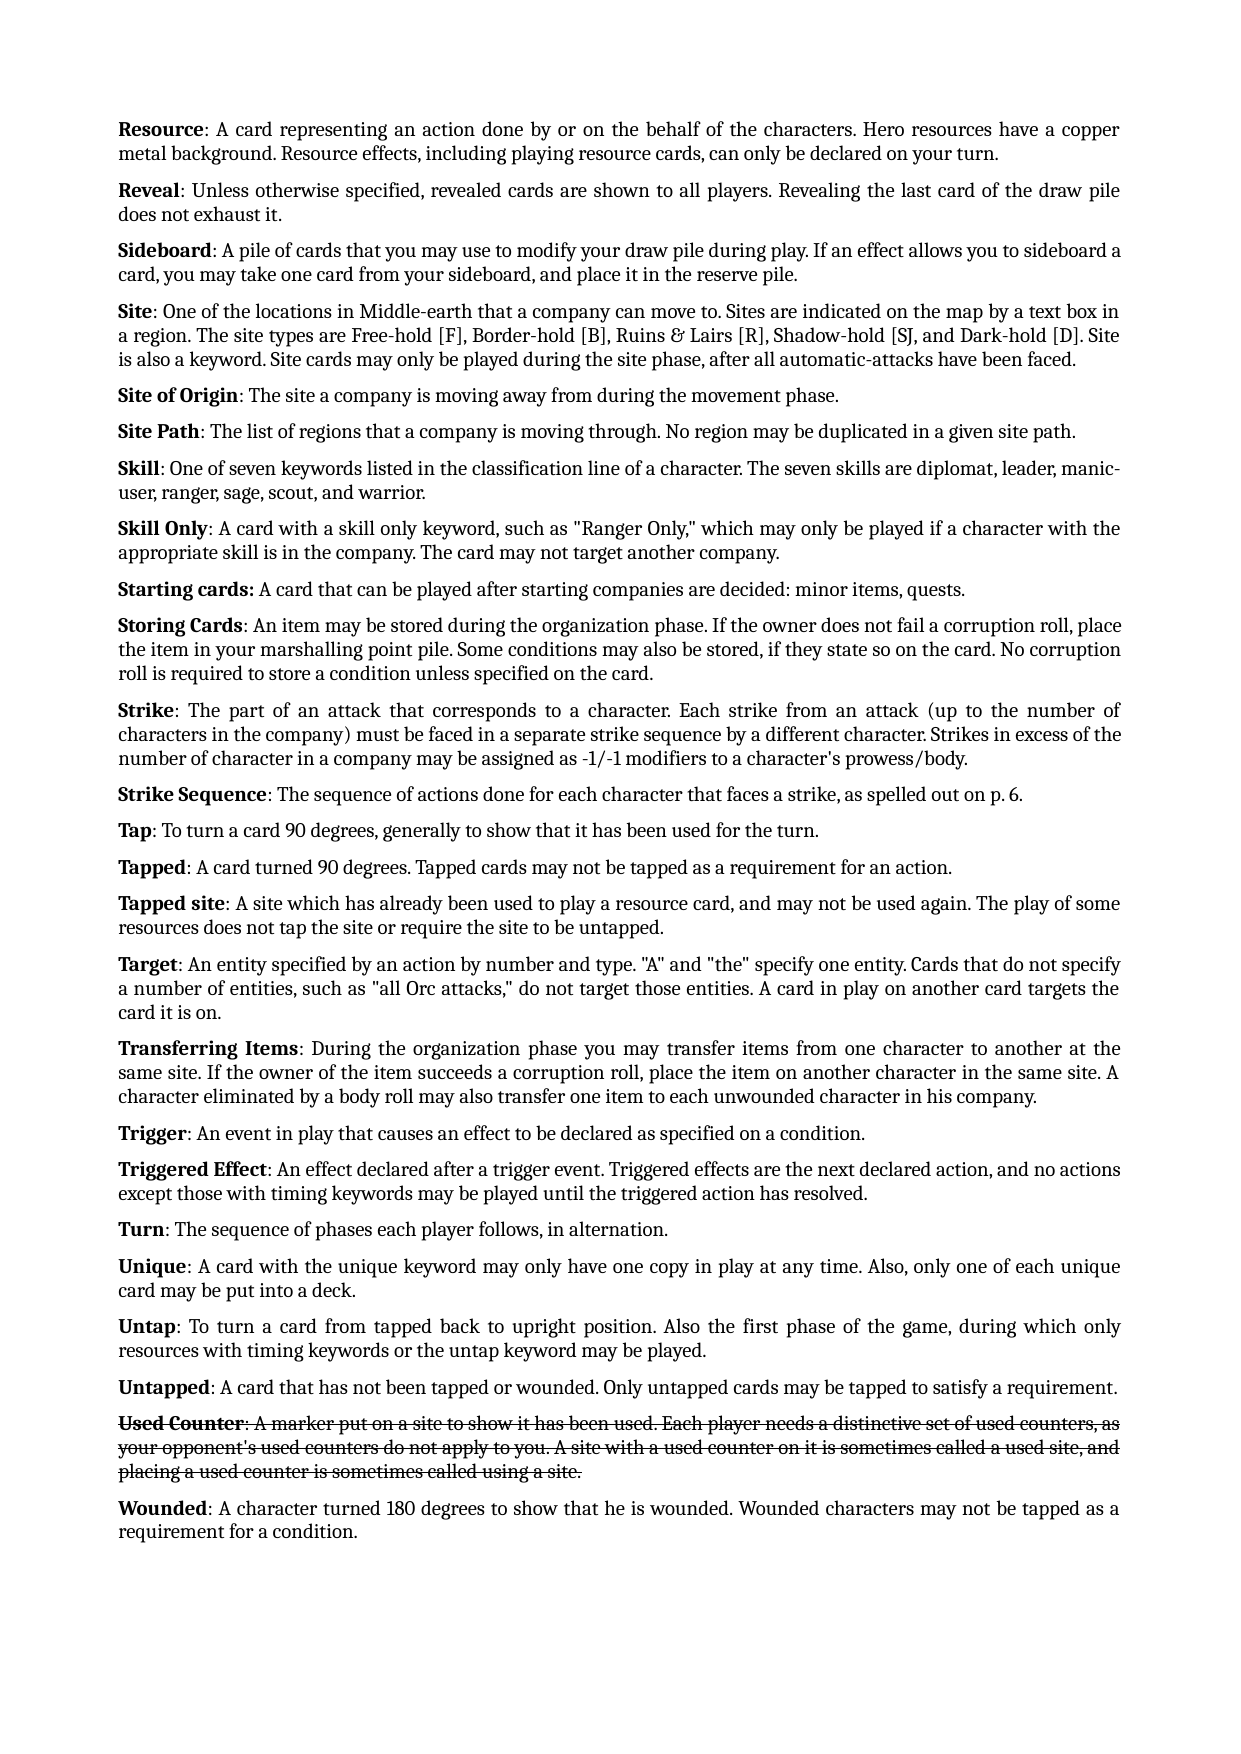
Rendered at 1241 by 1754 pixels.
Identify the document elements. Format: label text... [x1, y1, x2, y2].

text Starting cards: A card that can be played after starting companies are decided: minor items, quests. [118, 577, 1122, 601]
text Transferring Items: During the organization phase you may transfer items from one character to another at the same site. If the owner of the item succeeds a corruption roll, place the item on another character in the same site. A character eliminated by a body roll may also transfer one item to each unwounded character in his company. [118, 1037, 1122, 1109]
text Triggered Effect: An effect declared after a trigger event. Triggered effects are the next declared action, and no actions except those with timing keywords may be played until the triggered action has resolved. [118, 1158, 1122, 1206]
text Turn: The sequence of phases each player follows, in alternation. [118, 1218, 1122, 1242]
text Target: An entity specified by an action by number and type. "A" and "the" specify one entity. Cards that do not specify a number of entities, such as "all Orc attacks," do not target those entities. A card in play on another card targets the card it is on. [118, 952, 1122, 1024]
text Untap: To turn a card from tapped back to upright position. Also the first phase of the game, during which only resources with timing keywords or the untap keyword may be played. [118, 1315, 1122, 1363]
text Site: One of the locations in Middle-earth that a company can move to. Sites are indicated on the map by a text box in a region. The site types are Free-hold [F], Border-hold [B], Ruins & Lairs [R], Shadow-hold [SJ, and Dark-hold [D]. Site is also a keyword. Site cards may only be played during the site phase, after all automatic-attacks have been faced. [118, 299, 1122, 371]
text Strike: The part of an attack that corresponds to a character. Each strike from an attack (up to the number of characters in the company) must be faced in a separate strike sequence by a different character. Strikes in excess of the number of character in a company may be assigned as -1/-1 modifiers to a character's prowess/body. [118, 698, 1122, 770]
text Tapped site: A site which has already been used to play a resource card, and may not be used again. The play of some resources does not tap the site or require the site to be untapped. [118, 892, 1122, 940]
text Tap: To turn a card 90 degrees, generally to show that it has been used for the turn. [118, 819, 1122, 843]
text Skill: One of seven keywords listed in the classification line of a character. The seven skills are diplomat, leader, manic-user, ranger, sage, scout, and warrior. [118, 457, 1122, 504]
text Wounded: A character turned 180 degrees to show that he is wounded. Wounded characters may not be tapped as a requirement for a condition. [118, 1496, 1122, 1544]
text Site of Origin: The site a company is moving away from during the movement phase. [118, 384, 1122, 408]
text Storing Cards: An item may be stored during the organization phase. If the owner does not fail a corruption roll, place the item in your marshalling point pile. Some conditions may also be stored, if they state so on the card. No corruption roll is required to store a condition unless specified on the card. [118, 614, 1122, 686]
text Sideboard: A pile of cards that you may use to modify your draw pile during play. If an effect allows you to sideboard a card, you may take one card from your sideboard, and place it in the reserve pile. [118, 239, 1122, 287]
text Strike Sequence: The sequence of actions done for each character that faces a strike, as spelled out on p. 6. [118, 783, 1122, 807]
text Untapped: A card that has not been tapped or wounded. Only untapped cards may be tapped to satisfy a requirement. [118, 1375, 1122, 1399]
text Site Path: The list of regions that a company is moving through. No region may be duplicated in a given site path. [118, 420, 1122, 444]
text Used Counter: A marker put on a site to show it has been used. Each player needs a distinctive set of used counters, as your opponent's used counters do not apply to you. A site with a used counter on it is sometimes called a used site, and placing a used counter is sometimes called using a site. [118, 1412, 1122, 1484]
text Reveal: Unless otherwise specified, revealed cards are shown to all players. Revealing the last card of the draw pile does not exhaust it. [118, 178, 1122, 226]
text Tapped: A card turned 90 degrees. Tapped cards may not be tapped as a requirement for an action. [118, 856, 1122, 879]
text Trigger: An event in play that causes an effect to be declared as specified on a condition. [118, 1121, 1122, 1145]
text Resource: A card representing an action done by or on the behalf of the characters. Hero resources have a copper metal background. Resource effects, including playing resource cards, can only be declared on your turn. [118, 118, 1122, 166]
text Skill Only: A card with a skill only keyword, such as "Ranger Only," which may only be played if a character with the appropriate skill is in the company. The card may not target another company. [118, 517, 1122, 565]
text Unique: A card with the unique keyword may only have one copy in play at any time. Also, only one of each unique card may be put into a deck. [118, 1254, 1122, 1302]
